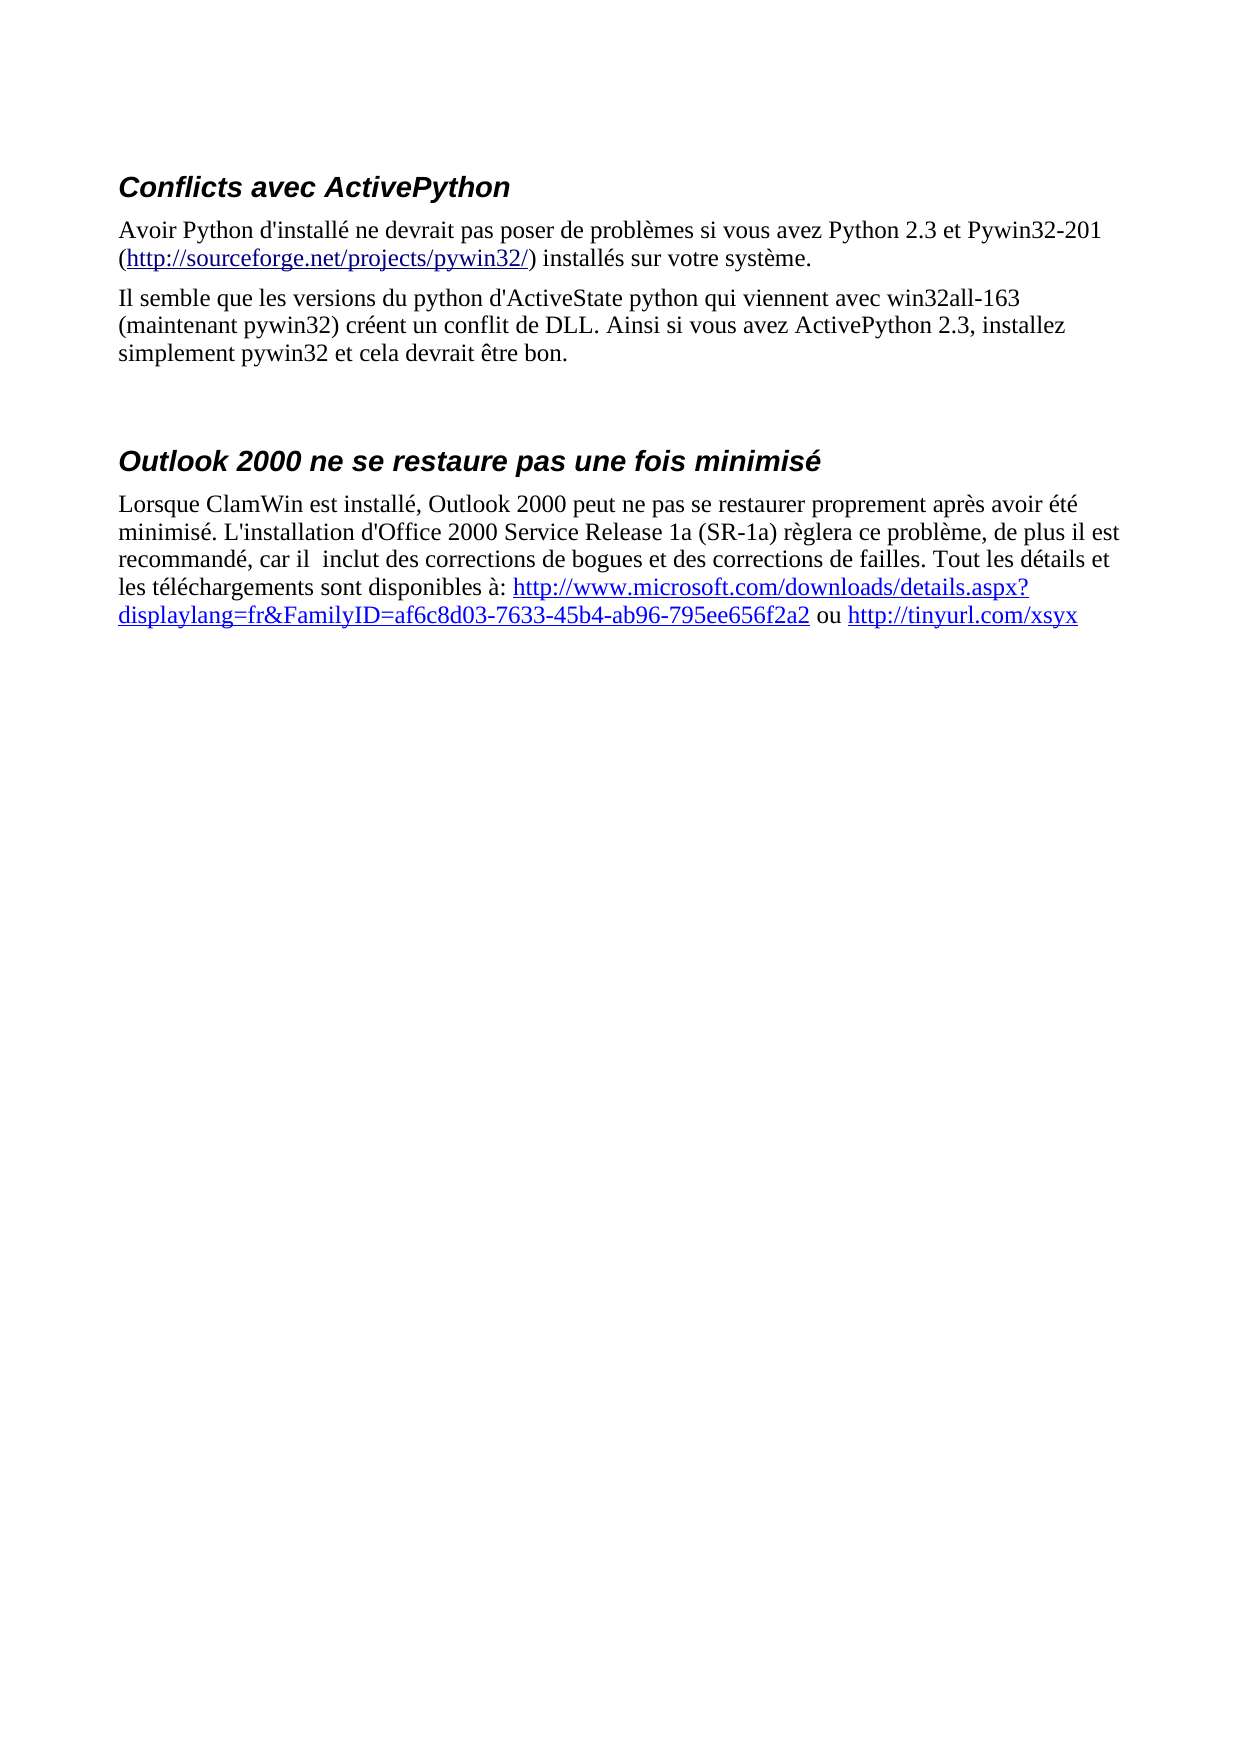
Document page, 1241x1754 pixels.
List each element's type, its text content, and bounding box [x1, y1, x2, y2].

subtitle Outlook 2000 ne se restaure pas une fois minimisé [118, 445, 1122, 477]
subtitle Conflicts avec ActivePython [118, 171, 1122, 203]
text Avoir Python d'installé ne devrait pas poser de problèmes si vous avez Python 2.3 et Pywin32-201 (http://sourceforge.net/projects/pywin32/) installés sur votre système. [118, 216, 1122, 271]
text Il semble que les versions du python d'ActiveState python qui viennent avec win32all-163 (maintenant pywin32) créent un conflit de DLL. Ainsi si vous avez ActivePython 2.3, installez simplement pywin32 et cela devrait être bon. [118, 284, 1122, 367]
text Lorsque ClamWin est installé, Outlook 2000 peut ne pas se restaurer proprement après avoir été minimisé. L'installation d'Office 2000 Service Release 1a (SR-1a) règlera ce problème, de plus il est recommandé, car il inclut des corrections de bogues et des corrections de failles. Tout les détails et les téléchargements sont disponibles à: http://www.microsoft.com/downloads/details.aspx?displaylang=fr&FamilyID=af6c8d03-7633-45b4-ab96-795ee656f2a2 ou http://tinyurl.com/xsyx [118, 490, 1122, 628]
